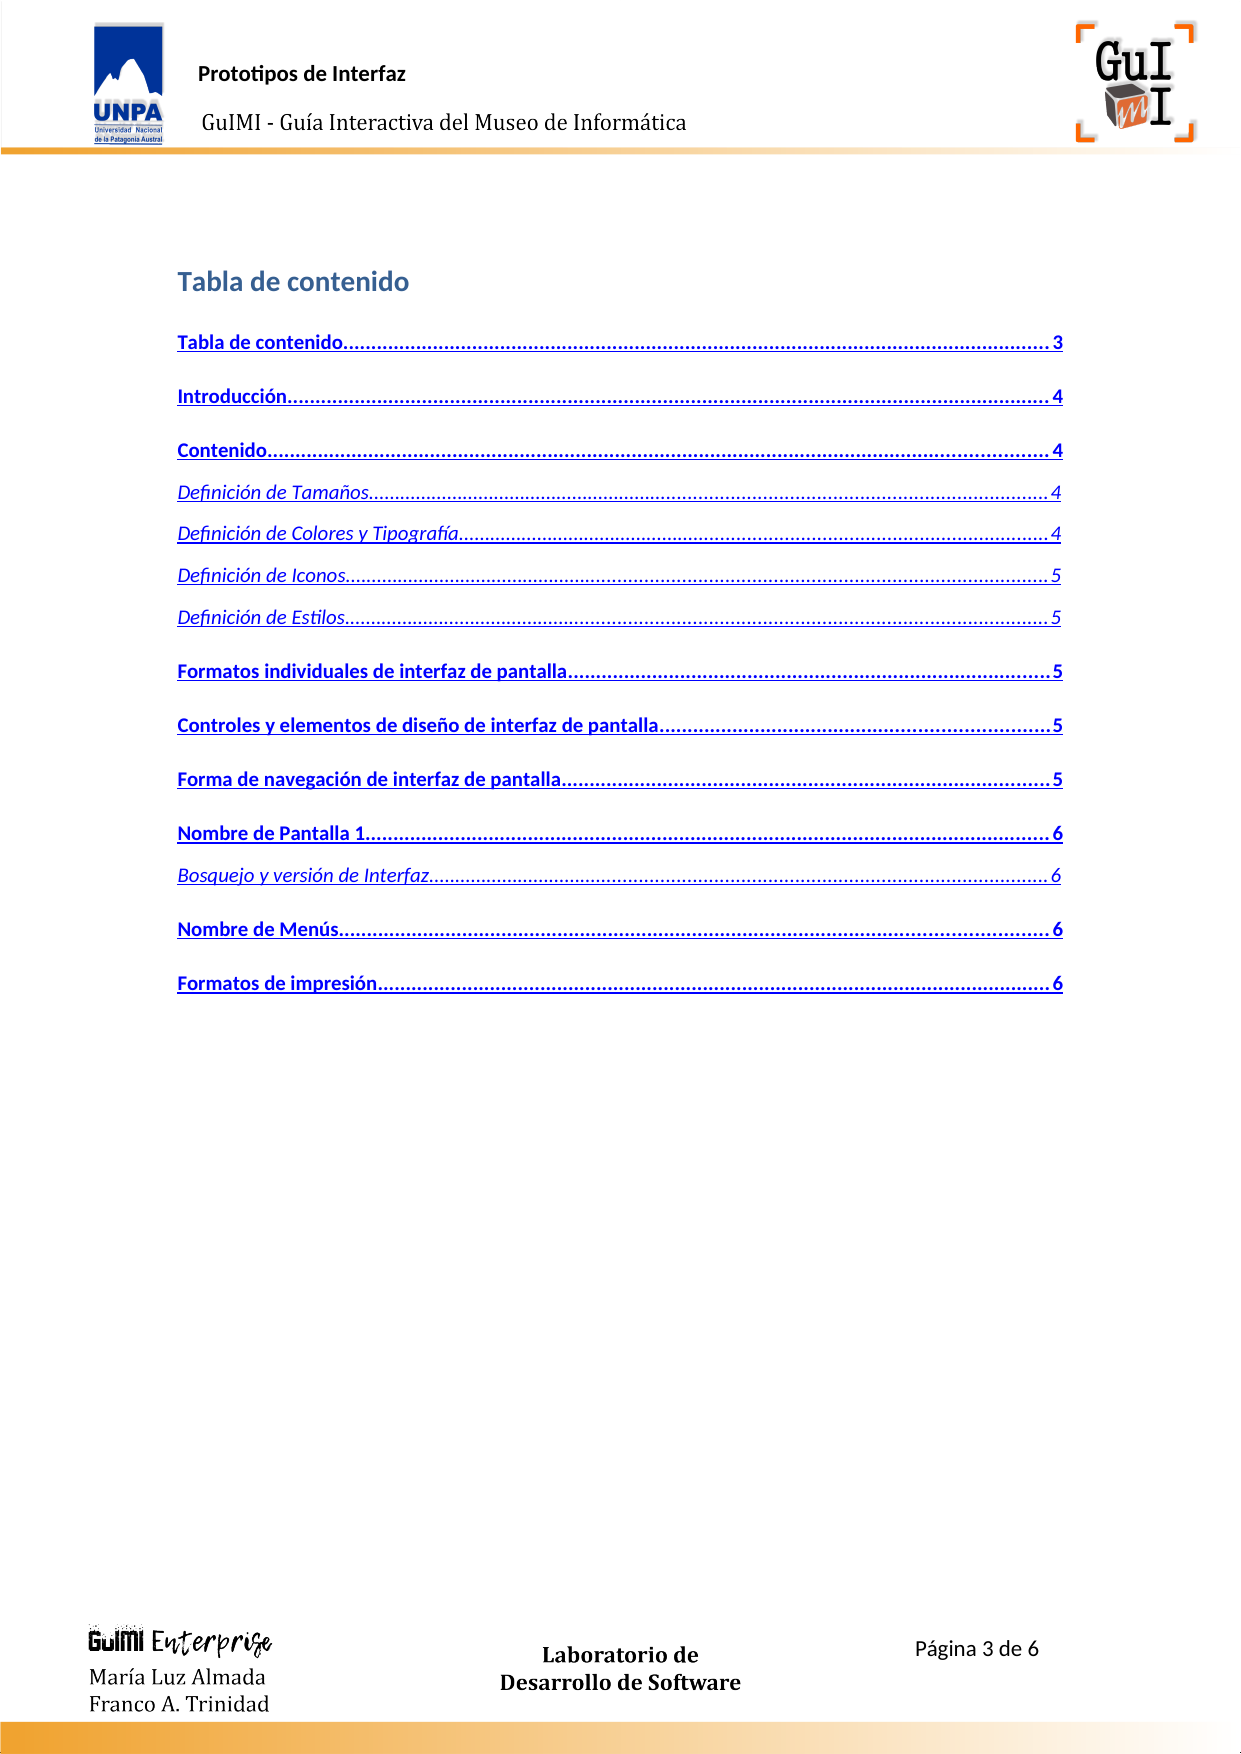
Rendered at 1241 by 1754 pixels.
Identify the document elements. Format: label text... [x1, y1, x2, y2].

picture [0, 1613, 1241, 1754]
text Bosquejo y versión de Interfaz 6 [177, 862, 1063, 888]
text Introducción 4 [177, 383, 1063, 405]
text Definición de Colores y Tipografía 4 [177, 521, 1063, 546]
subtitle Tabla de contenido [177, 263, 1063, 298]
text Tabla de contenido 3 [177, 329, 1063, 351]
text Definición de Tamaños 4 [177, 479, 1063, 504]
text Nombre de Pantalla 1 6 [177, 821, 1063, 842]
text Definición de Estilos 5 [177, 604, 1063, 629]
text Controles y elementos de diseño de interfaz de pantalla 5 [177, 712, 1063, 734]
text Formatos de impresión 6 [177, 971, 1063, 992]
text Definición de Iconos 5 [177, 562, 1063, 588]
picture [0, 0, 1241, 155]
text Formatos individuales de interfaz de pantalla 5 [177, 658, 1063, 680]
text Nombre de Menús 6 [177, 916, 1063, 938]
text Forma de navegación de interfaz de pantalla 5 [177, 766, 1063, 788]
text Contenido 4 [177, 437, 1063, 459]
